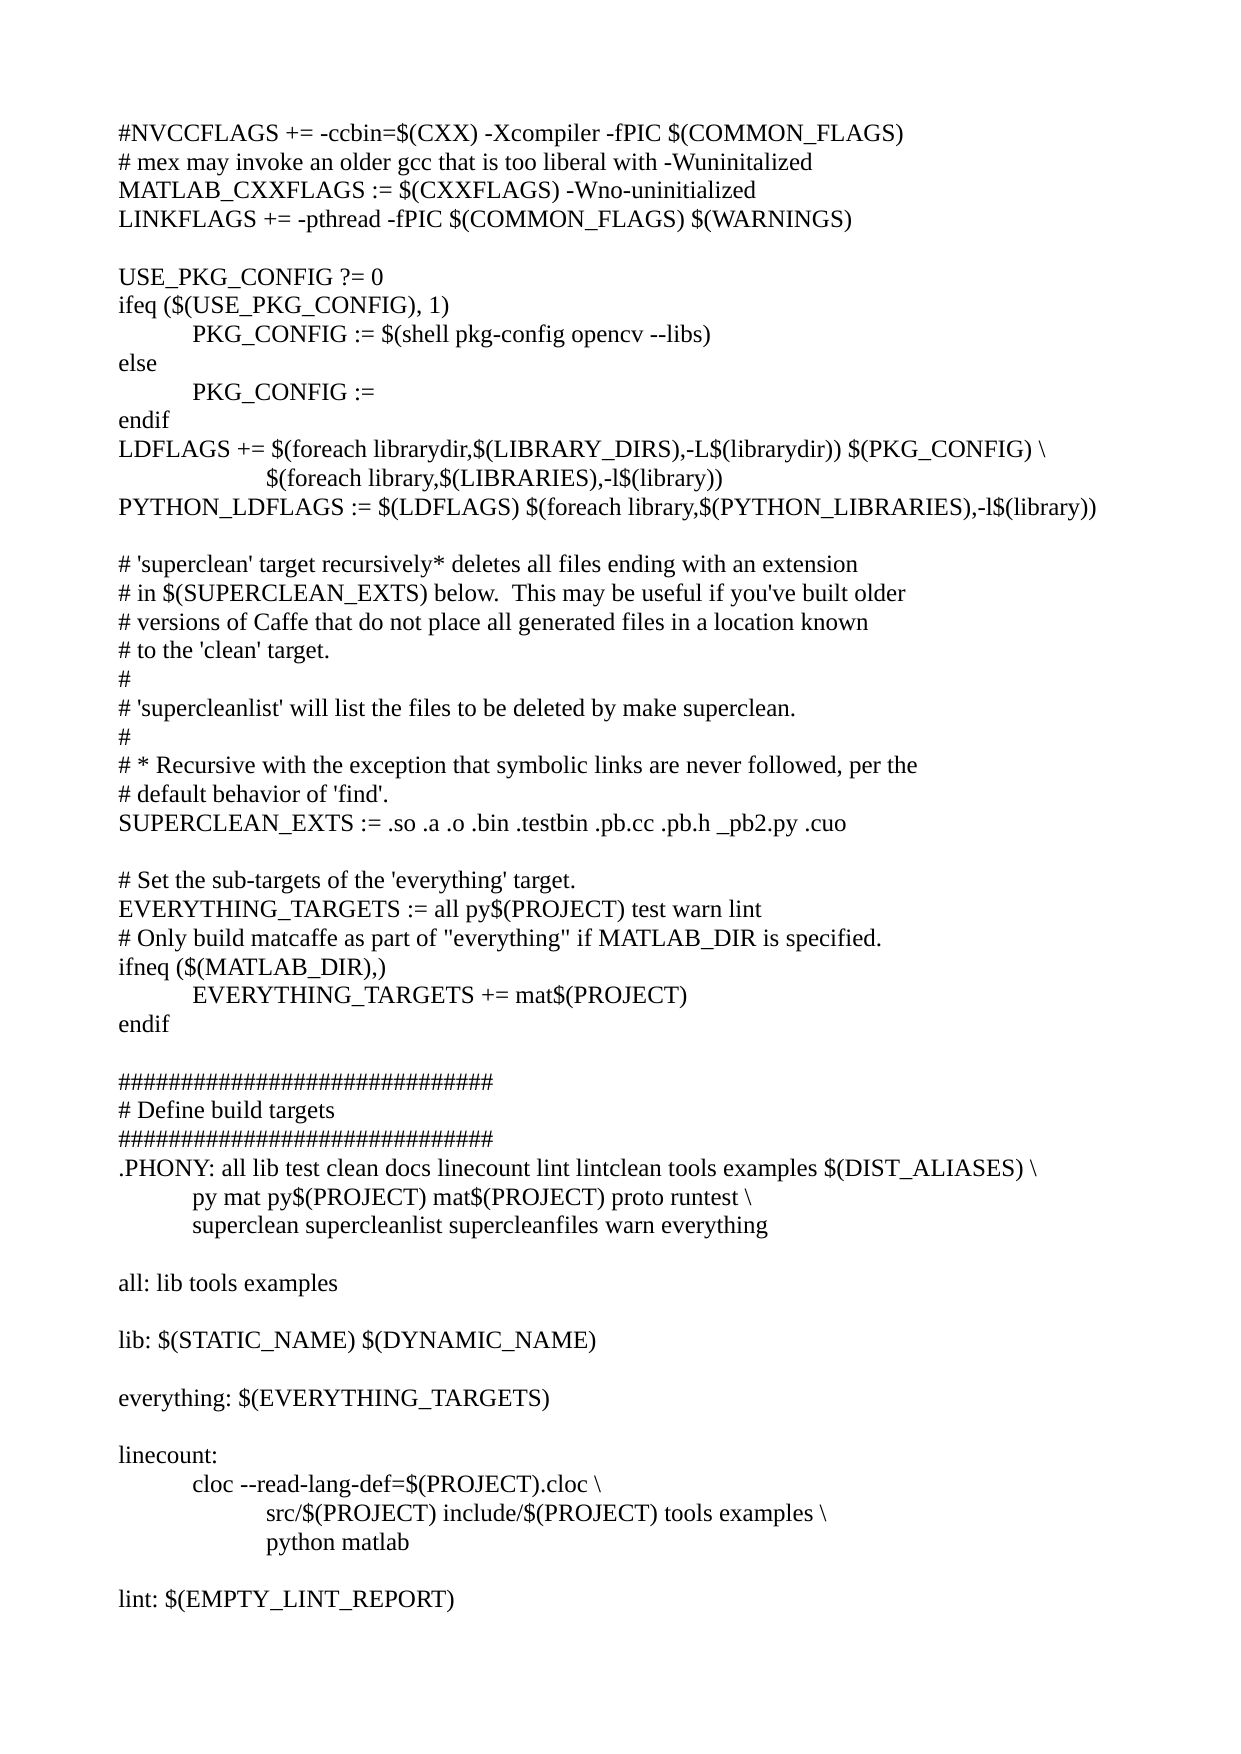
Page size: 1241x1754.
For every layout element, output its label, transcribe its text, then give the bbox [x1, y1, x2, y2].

text MATLAB_CXXFLAGS := $(CXXFLAGS) -Wno-uninitialized [118, 176, 1122, 204]
text PKG_CONFIG := $(shell pkg-config opencv --libs) [118, 319, 1122, 348]
text USE_PKG_CONFIG ?= 0 [118, 262, 1122, 291]
text else [118, 348, 1122, 377]
text # 'supercleanlist' will list the files to be deleted by make superclean. [118, 693, 1122, 722]
text python matlab [118, 1527, 1122, 1556]
text # * Recursive with the exception that symbolic links are never followed, per the [118, 751, 1122, 779]
text PYTHON_LDFLAGS := $(LDFLAGS) $(foreach library,$(PYTHON_LIBRARIES),-l$(library)) [118, 492, 1122, 521]
text ############################## [118, 1067, 1122, 1096]
text all: lib tools examples [118, 1268, 1122, 1297]
text # [118, 664, 1122, 693]
text $(foreach library,$(LIBRARIES),-l$(library)) [118, 463, 1122, 492]
text SUPERCLEAN_EXTS := .so .a .o .bin .testbin .pb.cc .pb.h _pb2.py .cuo [118, 808, 1122, 837]
text src/$(PROJECT) include/$(PROJECT) tools examples \ [118, 1498, 1122, 1527]
text # Set the sub-targets of the 'everything' target. [118, 866, 1122, 894]
text # 'superclean' target recursively* deletes all files ending with an extension [118, 549, 1122, 578]
text # Only build matcaffe as part of "everything" if MATLAB_DIR is specified. [118, 923, 1122, 952]
text # default behavior of 'find'. [118, 779, 1122, 808]
text py mat py$(PROJECT) mat$(PROJECT) proto runtest \ [118, 1182, 1122, 1211]
text everything: $(EVERYTHING_TARGETS) [118, 1383, 1122, 1412]
text .PHONY: all lib test clean docs linecount lint lintclean tools examples $(DIST_ALIASES) \ [118, 1153, 1122, 1182]
text LINKFLAGS += -pthread -fPIC $(COMMON_FLAGS) $(WARNINGS) [118, 204, 1122, 233]
text lib: $(STATIC_NAME) $(DYNAMIC_NAME) [118, 1326, 1122, 1354]
text ifeq ($(USE_PKG_CONFIG), 1) [118, 291, 1122, 319]
text LDFLAGS += $(foreach librarydir,$(LIBRARY_DIRS),-L$(librarydir)) $(PKG_CONFIG) \ [118, 434, 1122, 463]
text endif [118, 1009, 1122, 1038]
text # to the 'clean' target. [118, 636, 1122, 664]
text # Define build targets [118, 1096, 1122, 1124]
text EVERYTHING_TARGETS := all py$(PROJECT) test warn lint [118, 894, 1122, 923]
text EVERYTHING_TARGETS += mat$(PROJECT) [118, 981, 1122, 1009]
text lint: $(EMPTY_LINT_REPORT) [118, 1584, 1122, 1613]
text ifneq ($(MATLAB_DIR),) [118, 952, 1122, 981]
text # in $(SUPERCLEAN_EXTS) below. This may be useful if you've built older [118, 578, 1122, 607]
text #NVCCFLAGS += -ccbin=$(CXX) -Xcompiler -fPIC $(COMMON_FLAGS) [118, 118, 1122, 147]
text superclean supercleanlist supercleanfiles warn everything [118, 1211, 1122, 1239]
text linecount: [118, 1441, 1122, 1469]
text # versions of Caffe that do not place all generated files in a location known [118, 607, 1122, 636]
text ############################## [118, 1124, 1122, 1153]
text # [118, 722, 1122, 751]
text PKG_CONFIG := [118, 377, 1122, 406]
text # mex may invoke an older gcc that is too liberal with -Wuninitalized [118, 147, 1122, 176]
text cloc --read-lang-def=$(PROJECT).cloc \ [118, 1469, 1122, 1498]
text endif [118, 406, 1122, 434]
